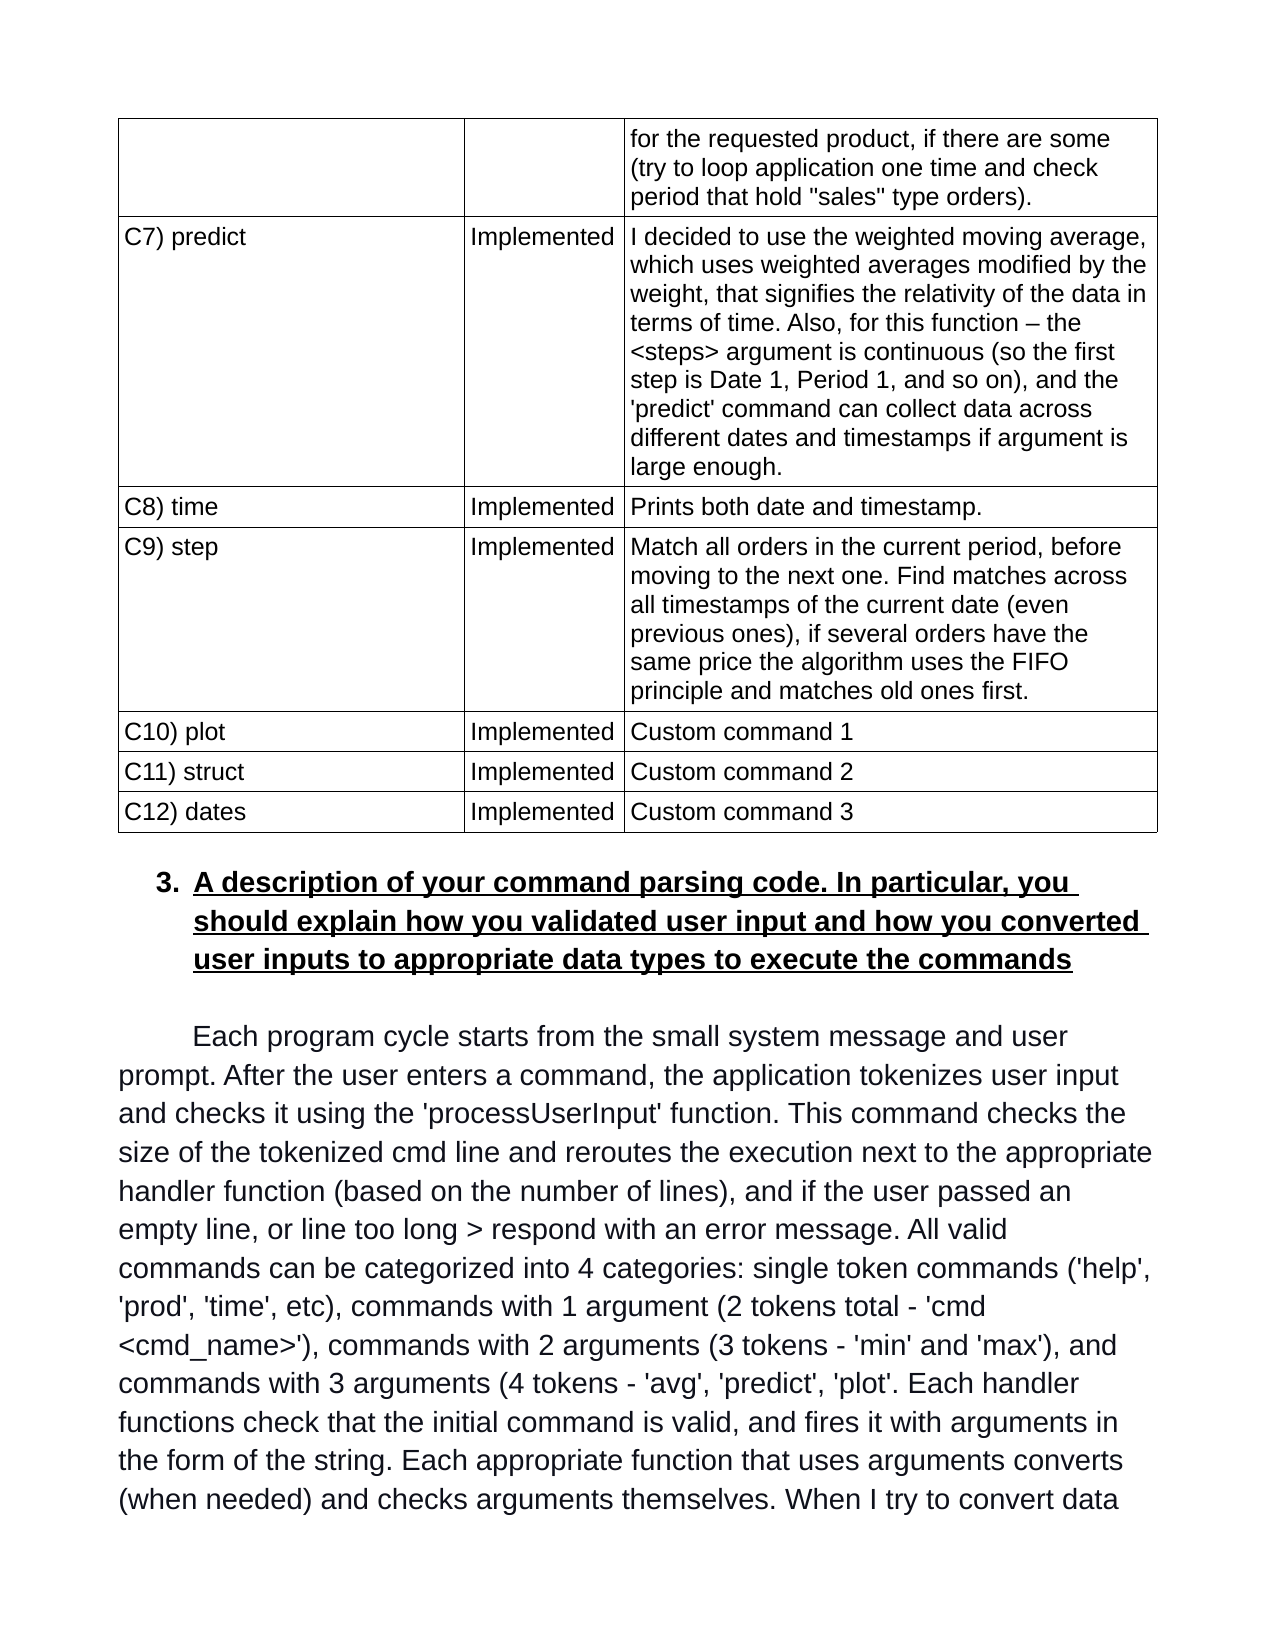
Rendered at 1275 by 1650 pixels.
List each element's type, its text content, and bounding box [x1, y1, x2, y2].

table_cell Custom command 3 [625, 792, 1157, 832]
table_cell C12) dates [119, 792, 464, 832]
table_cell Implemented [465, 528, 624, 711]
table_cell C7) predict [119, 217, 464, 486]
table_cell Implemented [465, 217, 624, 486]
list A description of your command parsing code. In particular, you should explain how you validated user input and how you converted user inputs to appropriate data types to execute the commands [156, 865, 1157, 976]
table_cell Custom command 2 [625, 752, 1157, 791]
table_cell Implemented [465, 712, 624, 751]
table_cell C9) step [119, 528, 464, 711]
table_cell [119, 119, 464, 216]
table_cell C11) struct [119, 752, 464, 791]
table_cell Prints both date and timestamp. [625, 487, 1157, 527]
table_cell [465, 119, 624, 216]
table_cell Implemented [465, 487, 624, 527]
table_cell Implemented [465, 792, 624, 832]
table_cell for the requested product, if there are some (try to loop application one time and check period that hold "sales" type orders). [625, 119, 1157, 216]
table_cell Match all orders in the current period, before moving to the next one. Find matches across all timestamps of the current date (even previous ones), if several orders have the same price the algorithm uses the FIFO principle and matches old ones first. [625, 528, 1157, 711]
table_cell C10) plot [119, 712, 464, 751]
table_cell I decided to use the weighted moving average, which uses weighted averages modified by the weight, that signifies the relativity of the data in terms of time. Also, for this function – the <steps> argument is continuous (so the first step is Date 1, Period 1, and so on), and the 'predict' command can collect data across different dates and timestamps if argument is large enough. [625, 217, 1157, 486]
table_cell Custom command 1 [625, 712, 1157, 751]
text Each program cycle starts from the small system message and user prompt. After the user enters a command, the application tokenizes user input and checks it using the 'processUserInput' function. This command checks the size of the tokenized cmd line and reroutes the execution next to the appropriate handler function (based on the number of lines), and if the user passed an empty line, or line too long > respond with an error message. All valid commands can be categorized into 4 categories: single token commands ('help', 'prod', 'time', etc), commands with 1 argument (2 tokens total - 'cmd <cmd_name>'), commands with 2 arguments (3 tokens - 'min' and 'max'), and commands with 3 arguments (4 tokens - 'avg', 'predict', 'plot'. Each handler functions check that the initial command is valid, and fires it with arguments in the form of the string. Each appropriate function that uses arguments converts (when needed) and checks arguments themselves. When I try to convert data [118, 1019, 1157, 1515]
table_cell Implemented [465, 752, 624, 791]
table_cell C8) time [119, 487, 464, 527]
